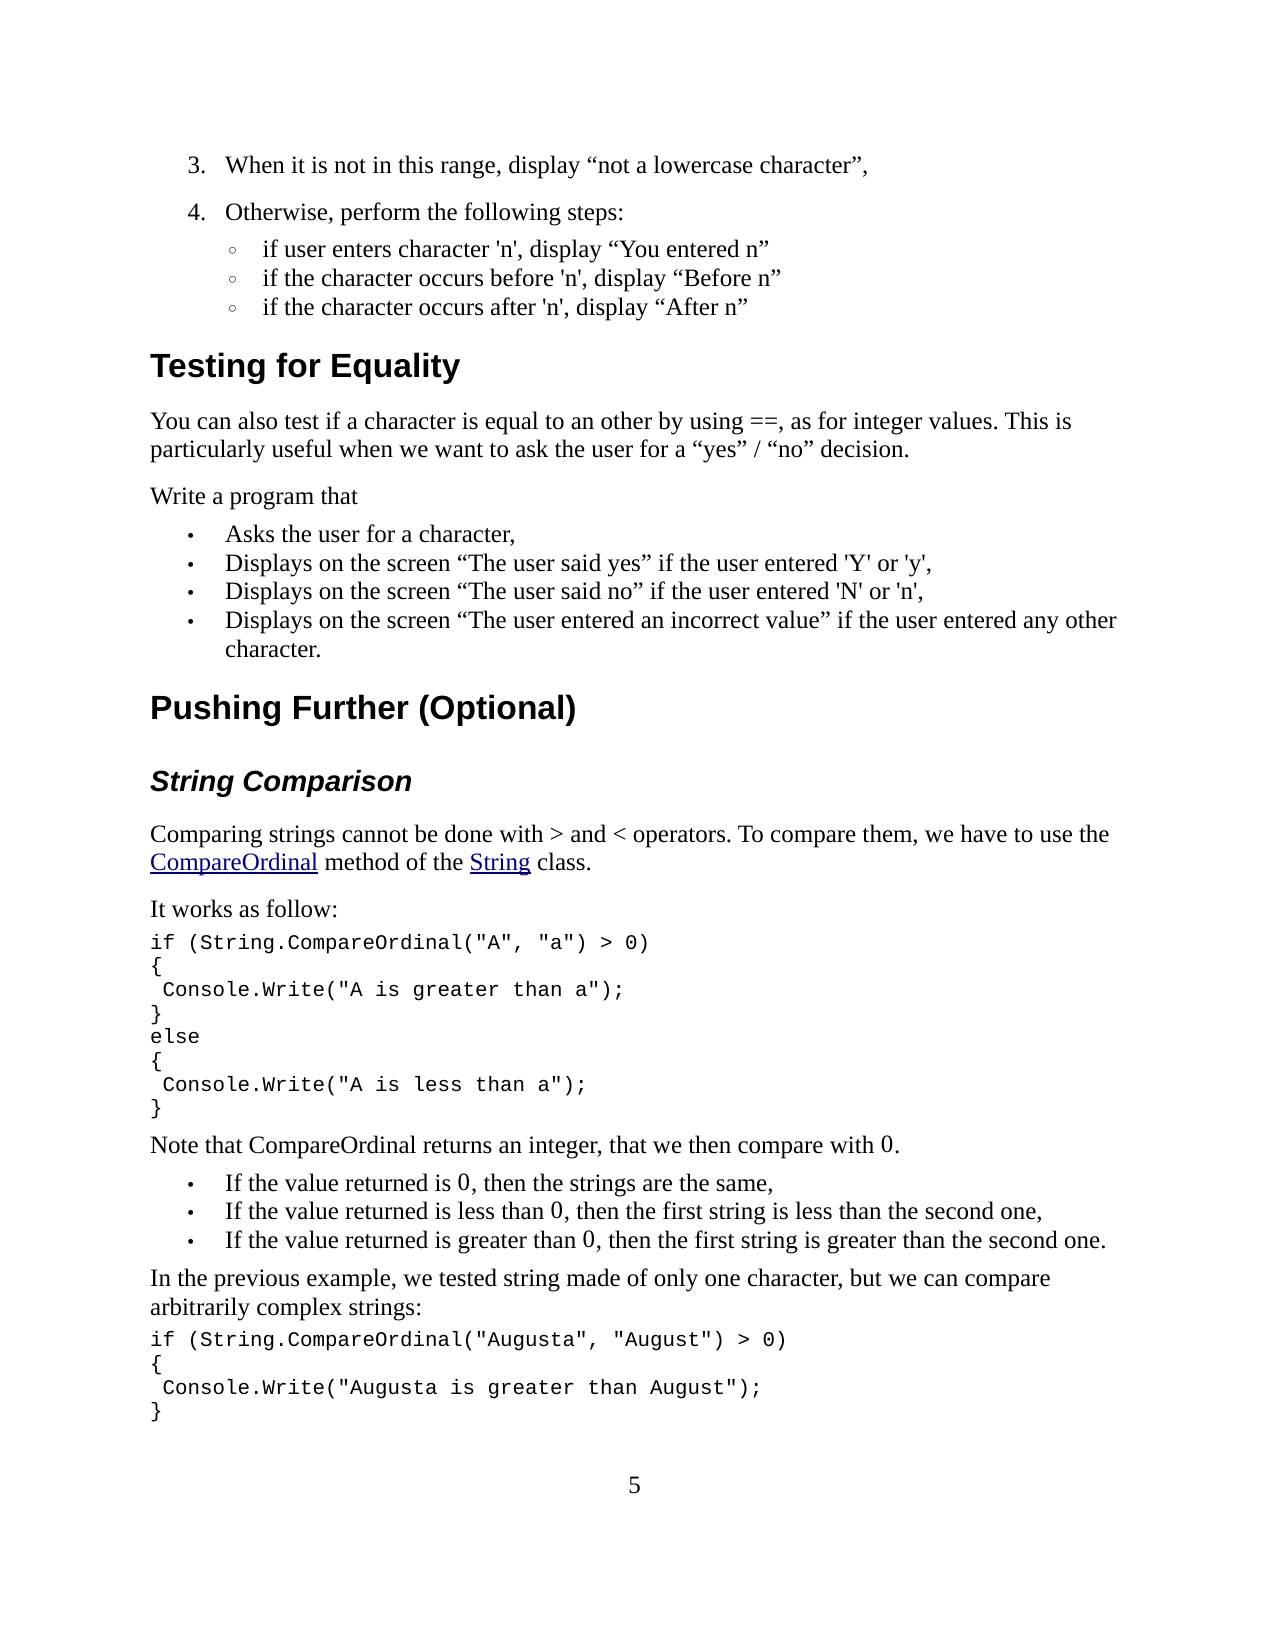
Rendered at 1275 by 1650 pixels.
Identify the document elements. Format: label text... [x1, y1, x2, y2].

list if the character occurs before 'n', display “Before n” [225, 263, 1125, 292]
text Console.Write("A is less than a"); [150, 1074, 1125, 1097]
text Comparing strings cannot be done with > and < operators. To compare them, we have to use the CompareOrdinal method of the String class. [150, 819, 1125, 876]
list If the value returned is , then the strings are the same, [187, 1168, 1125, 1196]
text } [150, 1400, 1125, 1424]
text { [150, 1353, 1125, 1377]
subtitle Pushing Further (Optional) [150, 688, 1125, 726]
list Displays on the screen “The user said yes” if the user entered 'Y' or 'y', [187, 548, 1125, 576]
text Console.Write("A is greater than a"); [150, 979, 1125, 1003]
text else [150, 1026, 1125, 1050]
text You can also test if a character is equal to an other by using ==, as for integer values. This is particularly useful when we want to ask the user for a “yes” / “no” decision. [150, 406, 1125, 463]
text if (String.CompareOrdinal("Augusta", "August") > 0) [150, 1329, 1125, 1353]
list if the character occurs after 'n', display “After n” [225, 292, 1125, 321]
text { [150, 1050, 1125, 1074]
list When it is not in this range, display “not a lowercase character”, [187, 150, 1125, 179]
list Displays on the screen “The user entered an incorrect value” if the user entered any other character. [187, 605, 1125, 663]
subtitle String Comparison [150, 764, 1125, 797]
list Otherwise, perform the following steps: [187, 197, 1125, 225]
text } [150, 1097, 1125, 1121]
list Asks the user for a character, [187, 519, 1125, 548]
text Write a program that [150, 481, 1125, 510]
subtitle Testing for Equality [150, 346, 1125, 384]
list If the value returned is less than , then the first string is less than the second one, [187, 1196, 1125, 1225]
text { [150, 956, 1125, 979]
text In the previous example, we tested string made of only one character, but we can compare arbitrarily complex strings: [150, 1263, 1125, 1320]
list if user enters character 'n', display “You entered n” [225, 234, 1125, 263]
list If the value returned is greater than , then the first string is greater than the second one. [187, 1225, 1125, 1254]
text if (String.CompareOrdinal("A", "a") > 0) [150, 932, 1125, 956]
list Displays on the screen “The user said no” if the user entered 'N' or 'n', [187, 576, 1125, 605]
text } [150, 1003, 1125, 1026]
text Console.Write("Augusta is greater than August"); [150, 1377, 1125, 1400]
text Note that CompareOrdinal returns an integer, that we then compare with . [150, 1130, 1125, 1159]
text It works as follow: [150, 894, 1125, 923]
